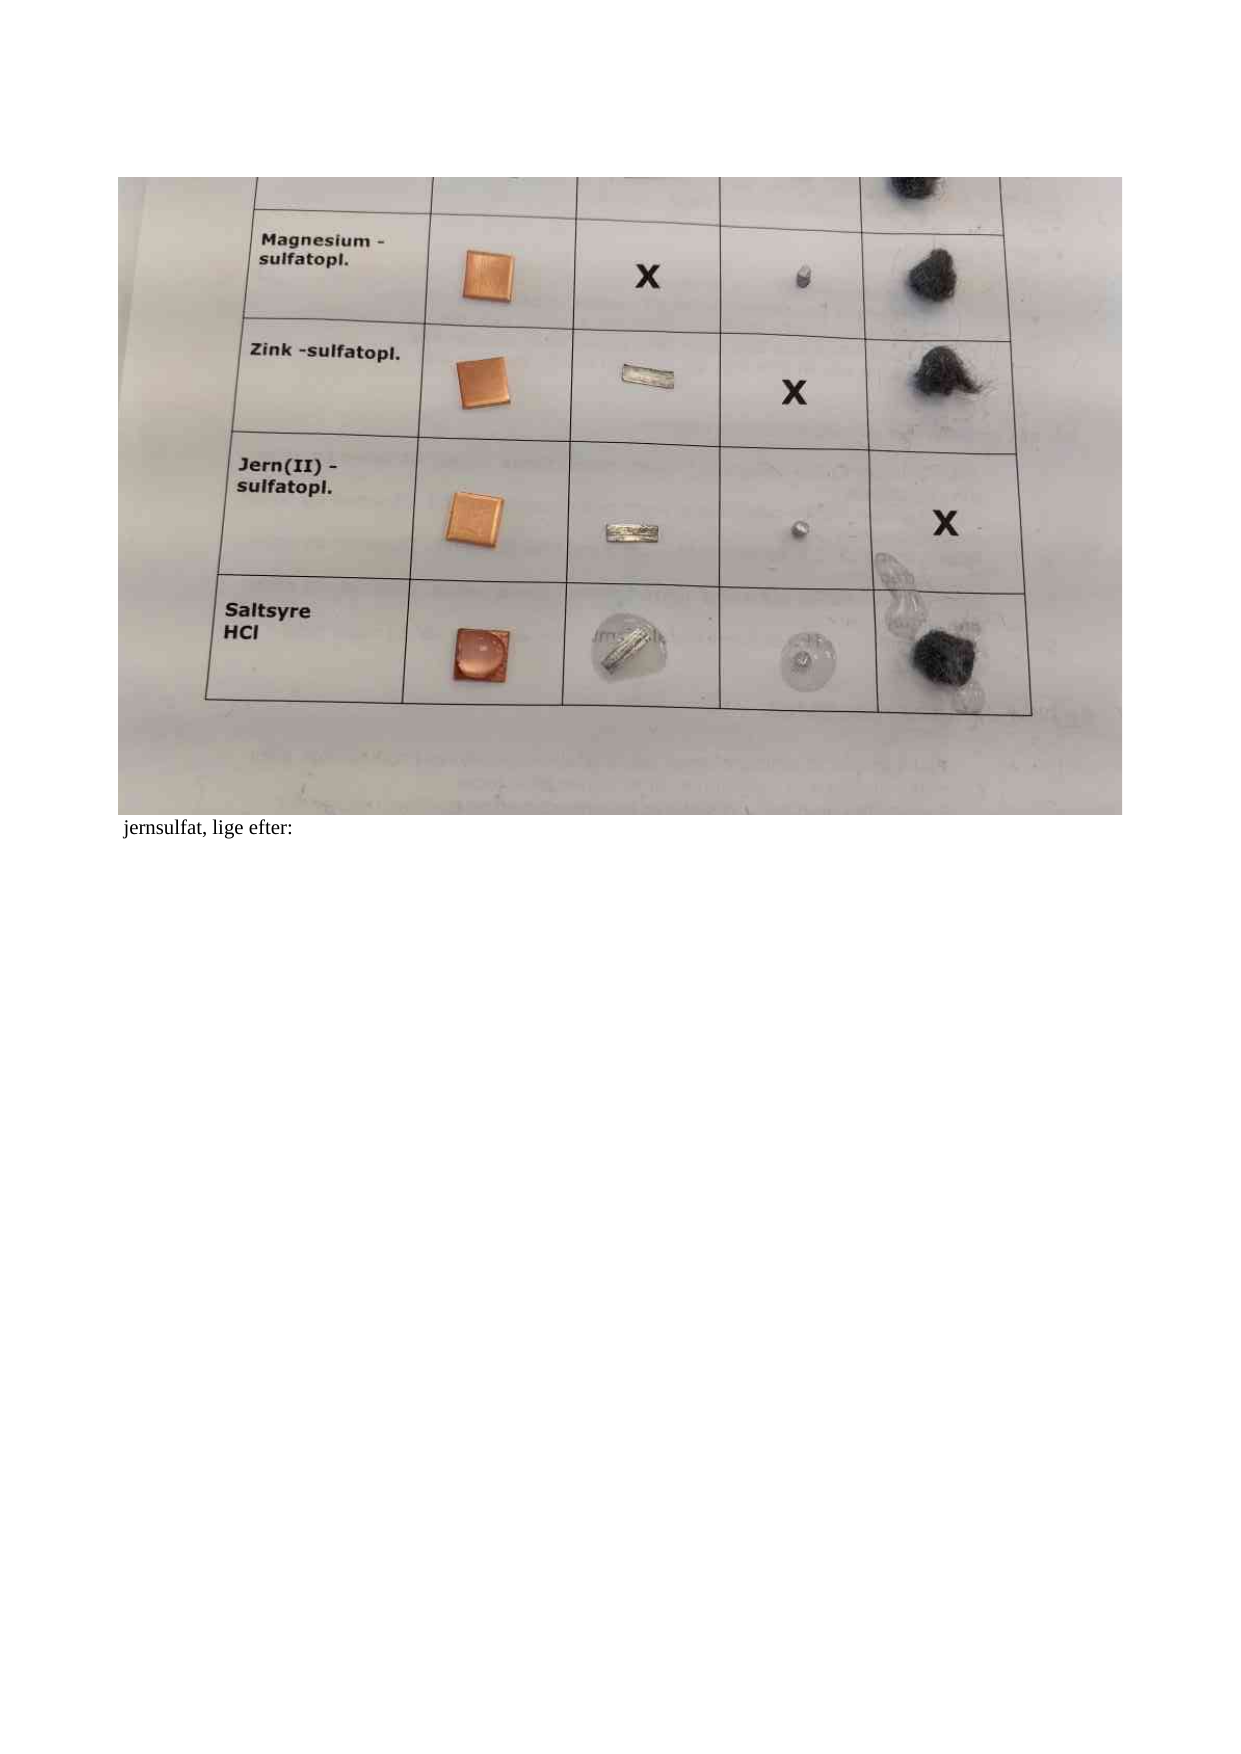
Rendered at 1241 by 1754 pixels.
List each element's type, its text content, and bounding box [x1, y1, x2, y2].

picture [118, 177, 1123, 815]
text jernsulfat, lige efter: [118, 815, 1122, 839]
